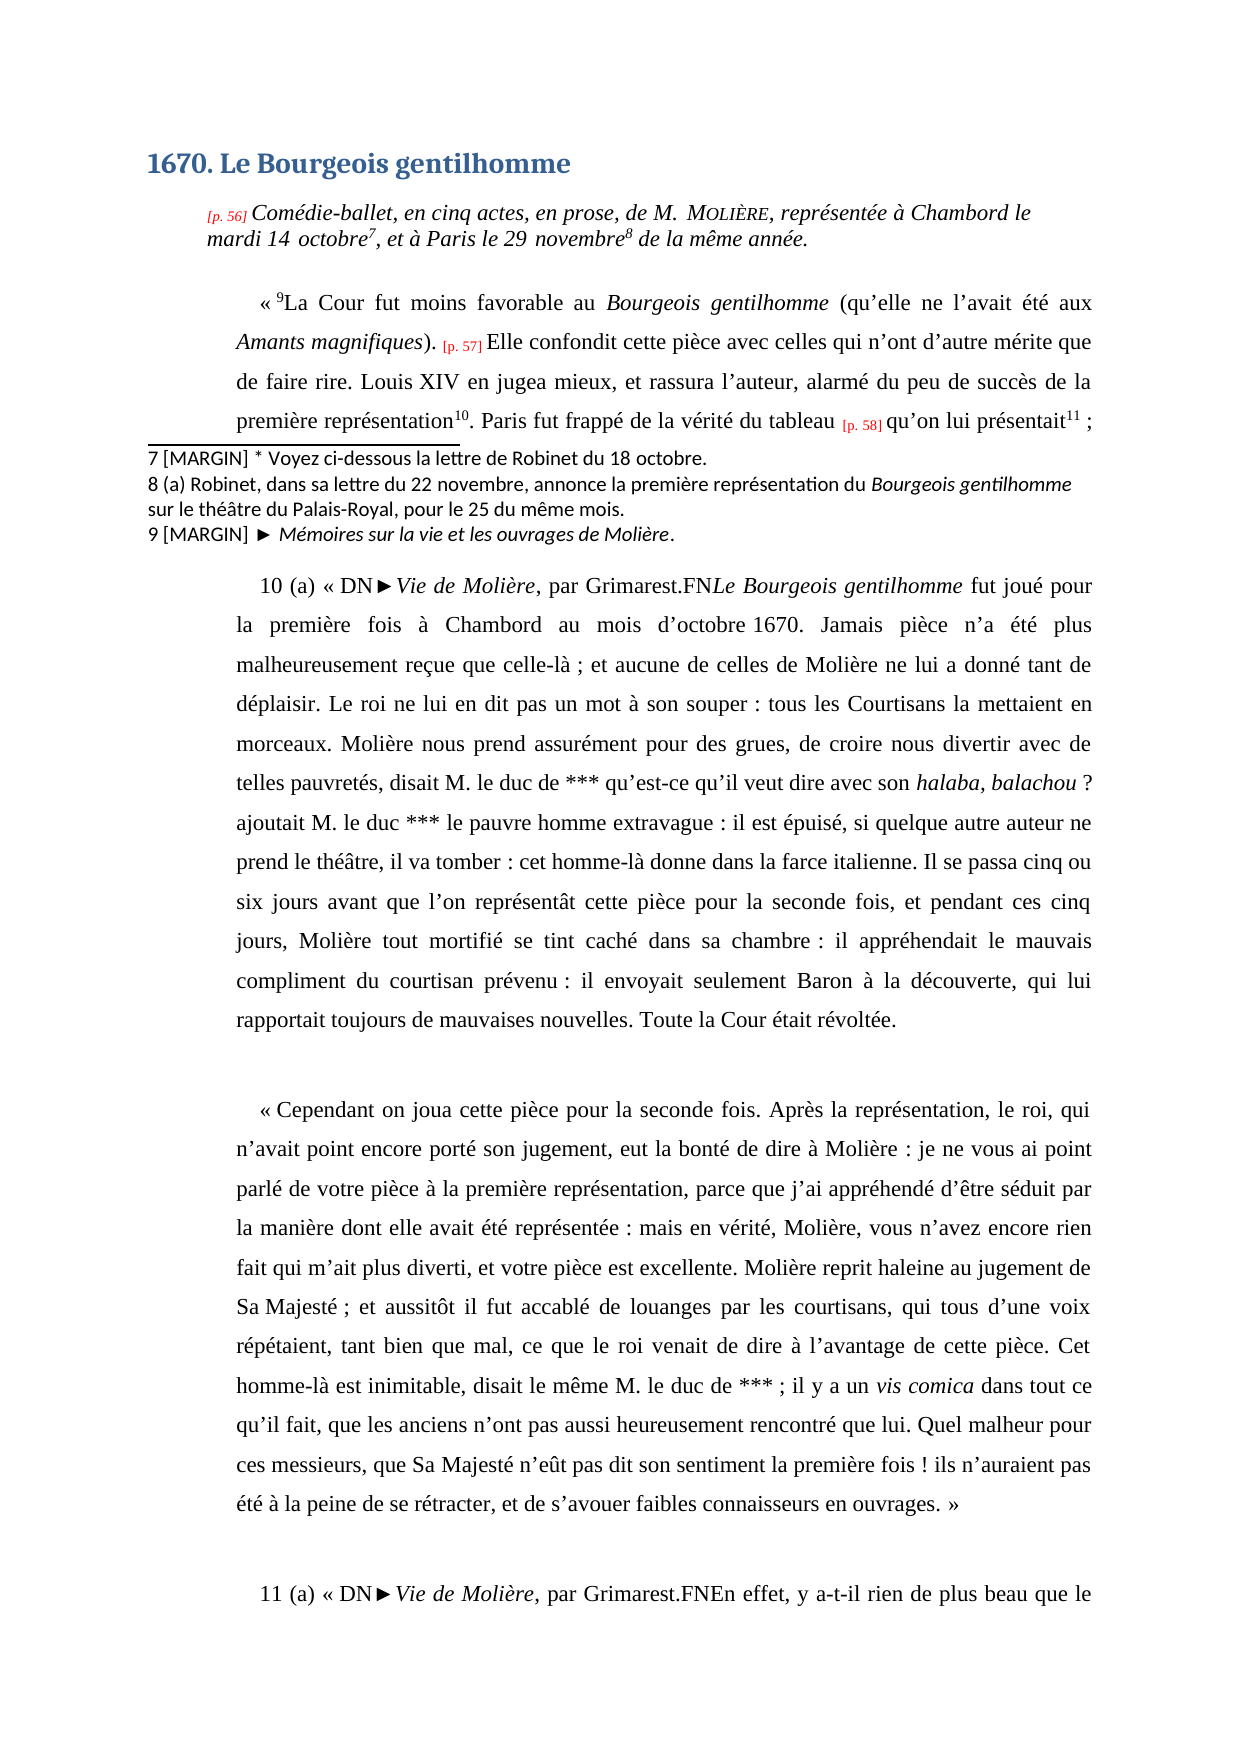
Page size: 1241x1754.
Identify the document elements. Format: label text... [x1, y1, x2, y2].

text « Cependant on joua cette pièce pour la seconde fois. Après la représentation, le roi, qui n’avait point encore porté son jugement, eut la bonté de dire à Molière : je ne vous ai point parlé de votre pièce à la première représentation, parce que j’ai appréhendé d’être séduit par la manière dont elle avait été représentée : mais en vérité, Molière, vous n’avez encore rien fait qui m’ait plus diverti, et votre pièce est excellente. Molière reprit haleine au jugement de Sa Majesté ; et aussitôt il fut accablé de louanges par les courtisans, qui tous d’une voix répétaient, tant bien que mal, ce que le roi venait de dire à l’avantage de cette pièce. Cet homme-là est inimitable, disait le même M. le duc de *** ; il y a un vis comica dans tout ce qu’il fait, que les anciens n’ont pas aussi heureusement rencontré que lui. Quel malheur pour ces messieurs, que Sa Majesté n’eût pas dit son sentiment la première fois ! ils n’auraient pas été à la peine de se rétracter, et de s’avouer faibles connaisseurs en ouvrages. » [236, 1096, 1093, 1517]
text « La Cour fut moins favorable au Bourgeois gentilhomme (qu’elle ne l’avait été aux Amants magnifiques). [p. 57] Elle confondit cette pièce avec celles qui n’ont d’autre mérite que de faire rire. Louis XIV en jugea mieux, et rassura l’auteur, alarmé du peu de succès de la première représentation. Paris fut frappé de la vérité du tableau [p. 58] qu’on lui présentait ; la foule imposa silence aux critiques. On reconnut dans M. Jourdain un ridicule commun à tous les hommes dans tous les états ; c’est la vanité de vouloir paraître plus qu’ils ne sont. Ce ridicule n’eût pas été sensible dans un rang trop bas ; pour faire effet sur la scène comique, il [p. 59] fallait que sur le choix du personnage, il y eut assez de distance entre l’état dont il veut sortir et celui auquel il aspire, pour que le seul contraste des manières propres à ces deux états peignît sensiblement, dans un seul point et dans un même sujet, l’excès du ridicule général qu’on voulait corriger. Le Bourgeois gentilhomme remplit cet objet. On voit en même temps l’homme et le personnage, le masque et le visage, tellement mis en opposition d’ombres et de lumières, qu’on démêle toujours ce qu’il est, et ce qu’il veut paraître. Le sens droit de Madame Jourdain, la complaisance intéressée de Dorante, la gaieté ingénue de Nicole, le bon esprit de Lucile, la noble franchise de Cléonte, la subtilité féconde de Covielle, et la burlesque vanité des différents maîtres d’arts et de sciences, jettent encore un nouveau jour sur le caractère de M. Jourdain ; il reçoit de tout ce qui l’environne une nouvelle espèce de ridicule qui rejaillit sur lui, et de lui sur tous les états de la vie. La cérémonie turque, à laquelle Cléonte ne devrait pas se prêter, a pu passer à la faveur de la beauté de la musique et de la singularité du spectacle. » [236, 289, 1093, 434]
text (a) « DN►Vie de Molière, par Grimarest.FNLe Bourgeois gentilhomme fut joué pour la première fois à Chambord au mois d’octobre 1670. Jamais pièce n’a été plus malheureusement reçue que celle-là ; et aucune de celles de Molière ne lui a donné tant de déplaisir. Le roi ne lui en dit pas un mot à son souper : tous les Courtisans la mettaient en morceaux. Molière nous prend assurément pour des grues, de croire nous divertir avec de telles pauvretés, disait M. le duc de *** qu’est-ce qu’il veut dire avec son halaba, balachou ? ajoutait M. le duc *** le pauvre homme extravague : il est épuisé, si quelque autre auteur ne prend le théâtre, il va tomber : cet homme-là donne dans la farce italienne. Il se passa cinq ou six jours avant que l’on représentât cette pièce pour la seconde fois, et pendant ces cinq jours, Molière tout mortifié se tint caché dans sa chambre : il appréhendait le mauvais compliment du courtisan prévenu : il envoyait seulement Baron à la découverte, qui lui rapportait toujours de mauvaises nouvelles. Toute la Cour était révoltée. [236, 572, 1093, 1033]
text [p. 56] Comédie-ballet, en cinq actes, en prose, de M. Molière, représentée à Chambord le mardi 14 octobre, et à Paris le 29 novembre de la même année. [207, 199, 1033, 251]
text [MARGIN] ► Mémoires sur la vie et les ouvrages de Molière. [148, 522, 1093, 547]
text (a) « DN►Vie de Molière, par Grimarest.FNEn effet, y a-t-il rien de plus beau que le [236, 1580, 1093, 1606]
text [MARGIN] * Voyez ci-dessous la lettre de Robinet du 18 octobre. [148, 445, 1093, 471]
subtitle 1670. Le Bourgeois gentilhomme [148, 148, 1093, 181]
text (a) Robinet, dans sa lettre du 22 novembre, annonce la première représentation du Bourgeois gentilhomme sur le théâtre du Palais-Royal, pour le 25 du même mois. [148, 471, 1093, 522]
